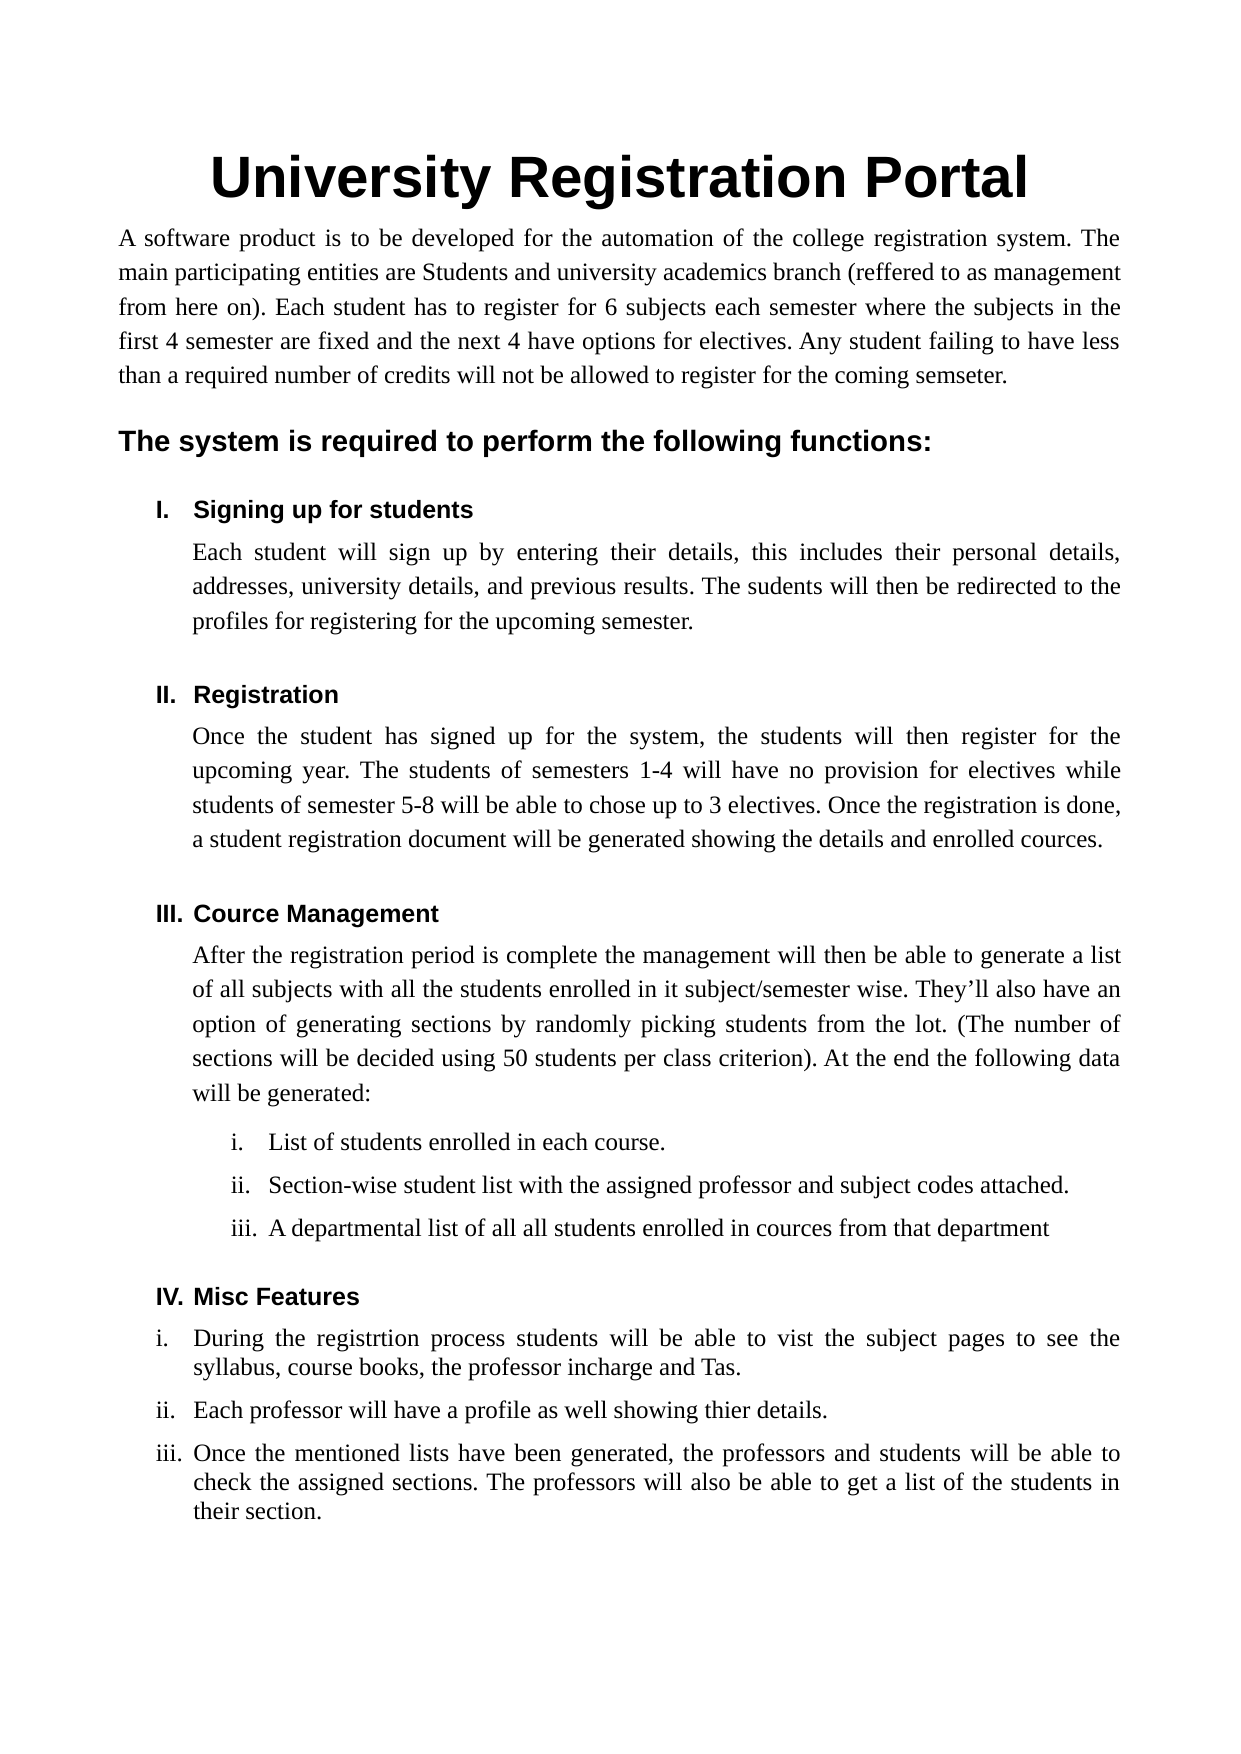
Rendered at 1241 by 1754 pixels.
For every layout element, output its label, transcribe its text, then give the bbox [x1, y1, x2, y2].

list Section-wise student list with the assigned professor and subject codes attached. [231, 1170, 1122, 1199]
list Once the mentioned lists have been generated, the professors and students will be able to check the assigned sections. The professors will also be able to get a list of the students in their section. [156, 1438, 1122, 1525]
text Once the student has signed up for the system, the students will then register for the upcoming year. The students of semesters 1-4 will have no provision for electives while students of semester 5-8 will be able to chose up to 3 electives. Once the registration is done, a student registration document will be generated showing the details and enrolled cources. [192, 721, 1122, 853]
subtitle Cource Management [156, 898, 1122, 927]
list List of students enrolled in each course. [231, 1127, 1122, 1156]
text A software product is to be developed for the automation of the college registration system. The main participating entities are Students and university academics branch (reffered to as management from here on). Each student has to register for 6 subjects each semester where the subjects in the first 4 semester are fixed and the next 4 have options for electives. Any student failing to have less than a required number of credits will not be allowed to register for the coming semseter. [118, 223, 1122, 389]
list Each professor will have a profile as well showing thier details. [156, 1395, 1122, 1424]
subtitle Misc Features [156, 1282, 1122, 1311]
list During the registrtion process students will be able to vist the subject pages to see the syllabus, course books, the professor incharge and Tas. [156, 1323, 1122, 1381]
title University Registration Portal [118, 143, 1122, 210]
text After the registration period is complete the management will then be able to generate a list of all subjects with all the students enrolled in it subject/semester wise. They’ll also have an option of generating sections by randomly picking students from the lot. (The number of sections will be decided using 50 students per class criterion). At the end the following data will be generated: [192, 940, 1122, 1106]
subtitle Registration [156, 680, 1122, 708]
subtitle The system is required to perform the following functions: [118, 424, 1122, 458]
list A departmental list of all all students enrolled in cources from that department [231, 1213, 1122, 1242]
text Each student will sign up by entering their details, this includes their personal details, addresses, university details, and previous results. The sudents will then be redirected to the profiles for registering for the upcoming semester. [192, 537, 1122, 634]
subtitle Signing up for students [156, 496, 1122, 524]
